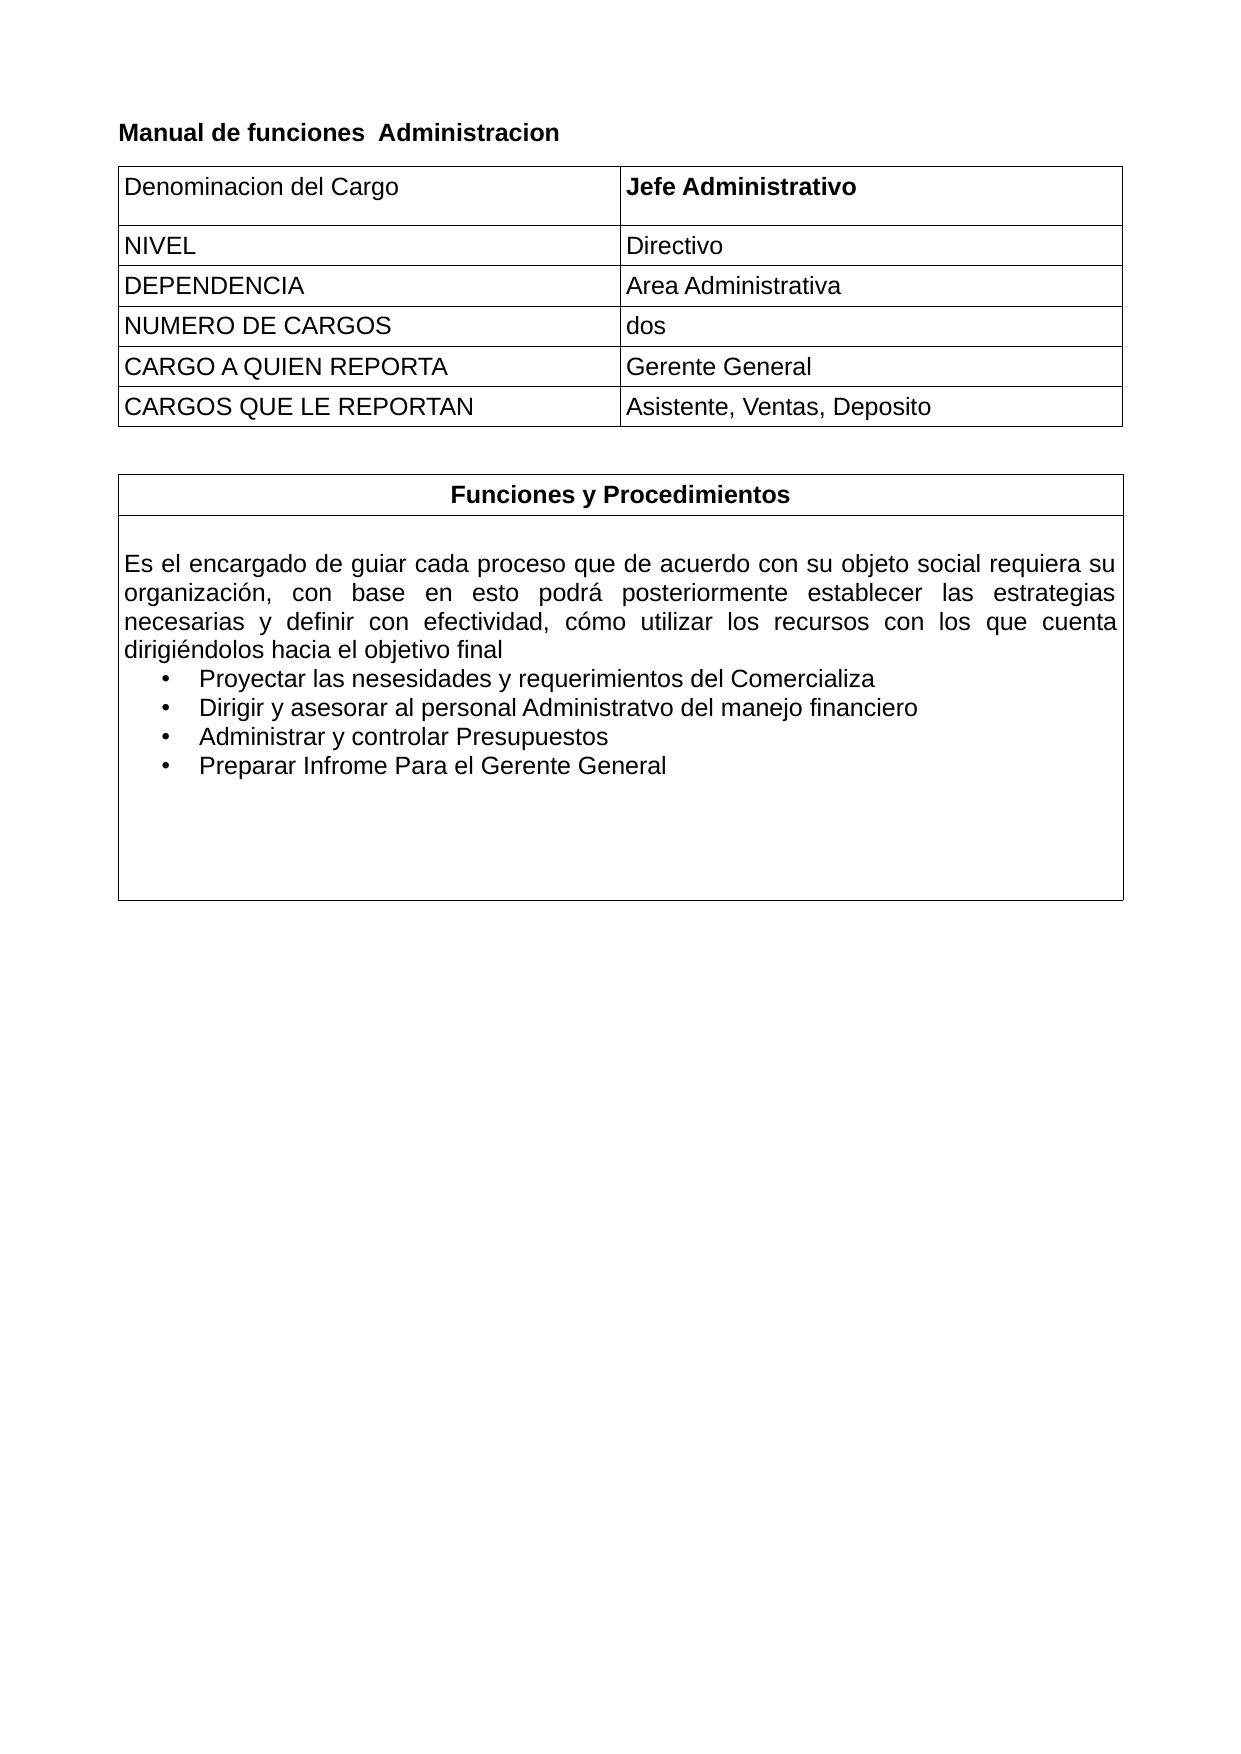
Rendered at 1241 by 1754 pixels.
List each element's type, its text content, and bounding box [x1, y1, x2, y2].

table_header Jefe Administrativo [621, 167, 1122, 225]
table_cell Gerente General [621, 347, 1122, 386]
text Manual de funciones Administracion [118, 118, 1122, 147]
table_cell CARGOS QUE LE REPORTAN [119, 387, 620, 426]
table_header Denominacion del Cargo [119, 167, 620, 225]
table_cell dos [621, 307, 1122, 346]
table_cell Es el encargado de guiar cada proceso que de acuerdo con su objeto social requiera su organización, con base en esto podrá posteriormente establecer las estrategias necesarias y definir con efectividad, cómo utilizar los recursos con los que cuenta dirigiéndolos hacia el objetivo final Proyectar las nesesidades y requerimientos del Comercializa Dirigir y asesorar al personal Administratvo del manejo financiero Administrar y controlar Presupuestos Preparar Infrome Para el Gerente General [119, 516, 1123, 900]
table_cell NUMERO DE CARGOS [119, 307, 620, 346]
table_cell Asistente, Ventas, Deposito [621, 387, 1122, 426]
table_cell Area Administrativa [621, 266, 1122, 306]
table_cell NIVEL [119, 226, 620, 265]
table_cell DEPENDENCIA [119, 266, 620, 306]
table_cell CARGO A QUIEN REPORTA [119, 347, 620, 386]
table_header Funciones y Procedimientos [119, 475, 1123, 514]
table_cell Directivo [621, 226, 1122, 265]
